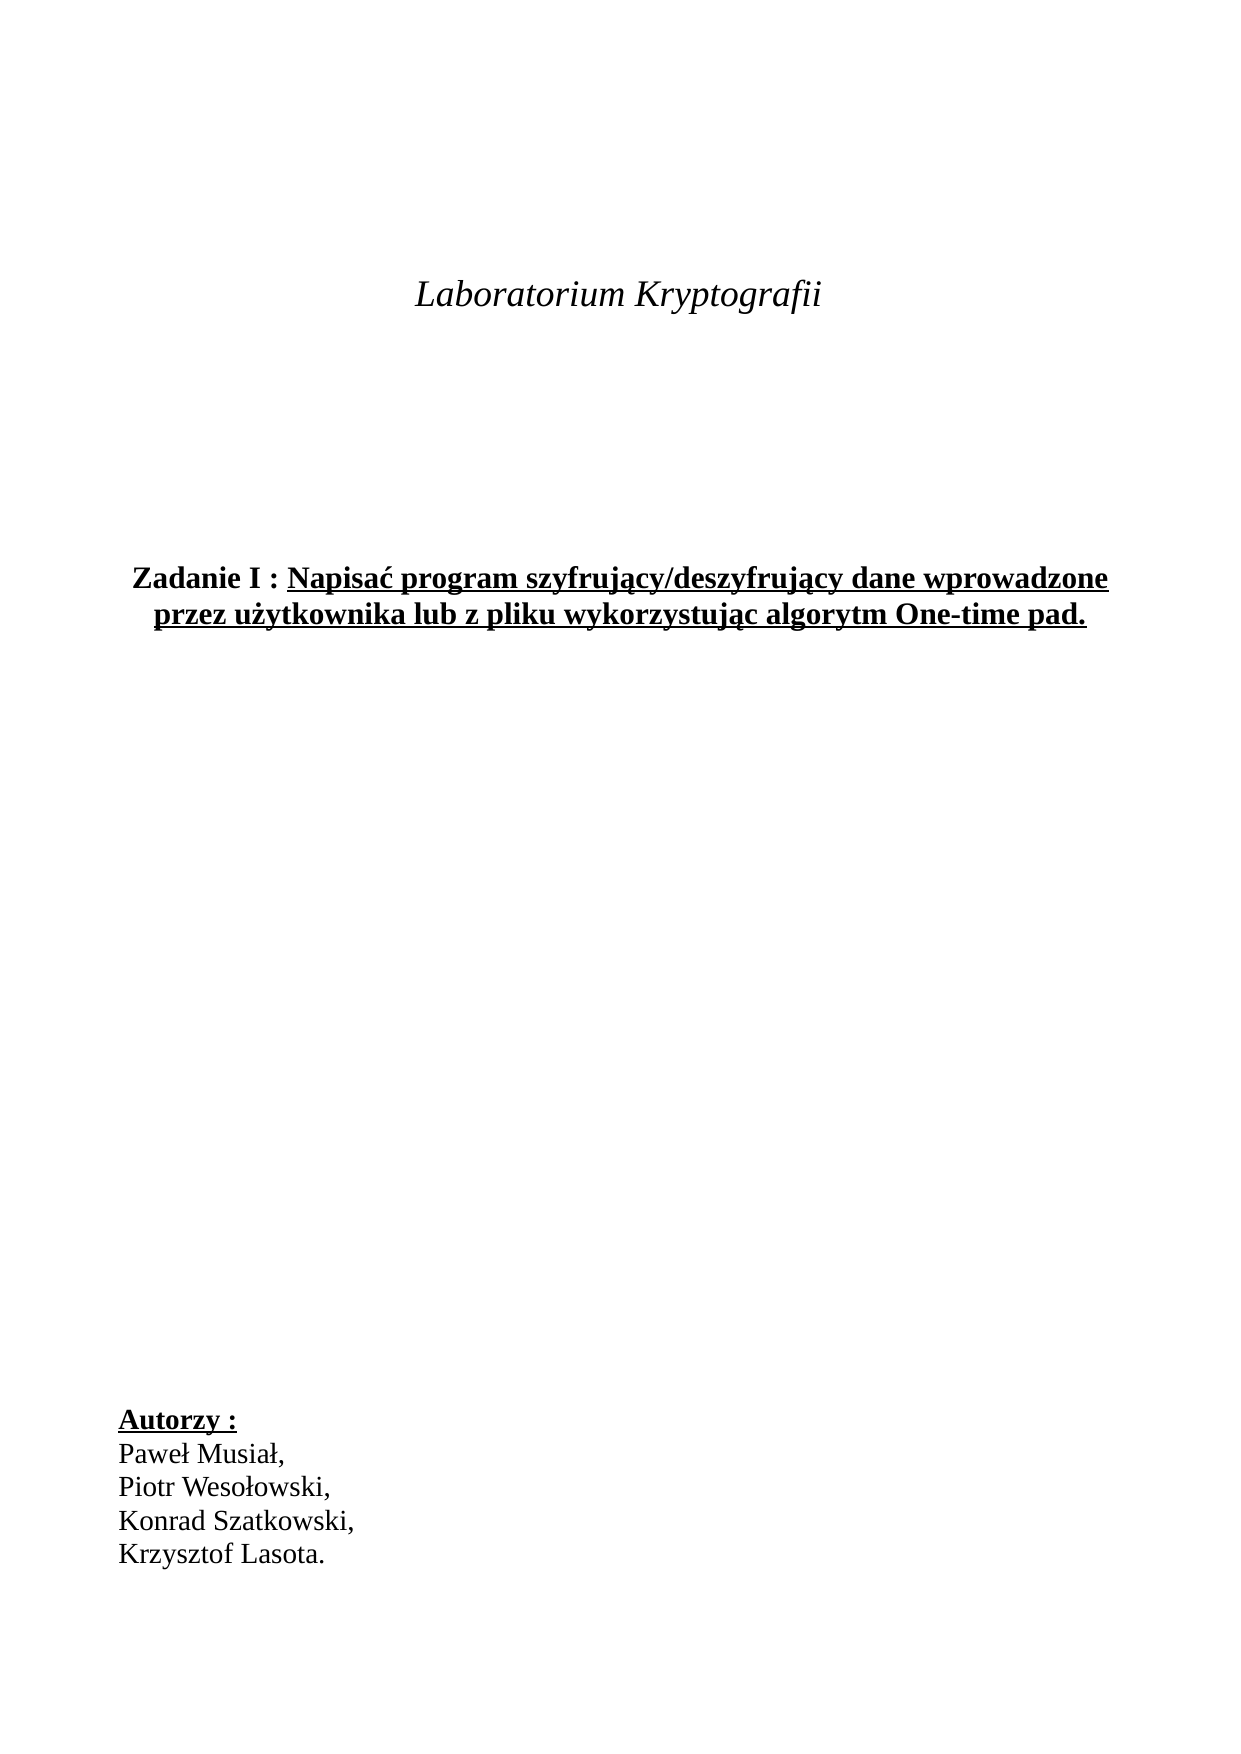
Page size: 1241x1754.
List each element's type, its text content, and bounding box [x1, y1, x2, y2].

text Laboratorium Kryptografii [118, 271, 1122, 314]
text Piotr Wesołowski, [118, 1469, 1122, 1503]
text Zadanie I : Napisać program szyfrujący/deszyfrujący dane wprowadzone przez użytkownika lub z pliku wykorzystując algorytm One-time pad. [118, 559, 1122, 631]
text Autorzy : [118, 1402, 1122, 1436]
text Paweł Musiał, [118, 1436, 1122, 1469]
text Krzysztof Lasota. [118, 1536, 1122, 1570]
text Konrad Szatkowski, [118, 1503, 1122, 1536]
